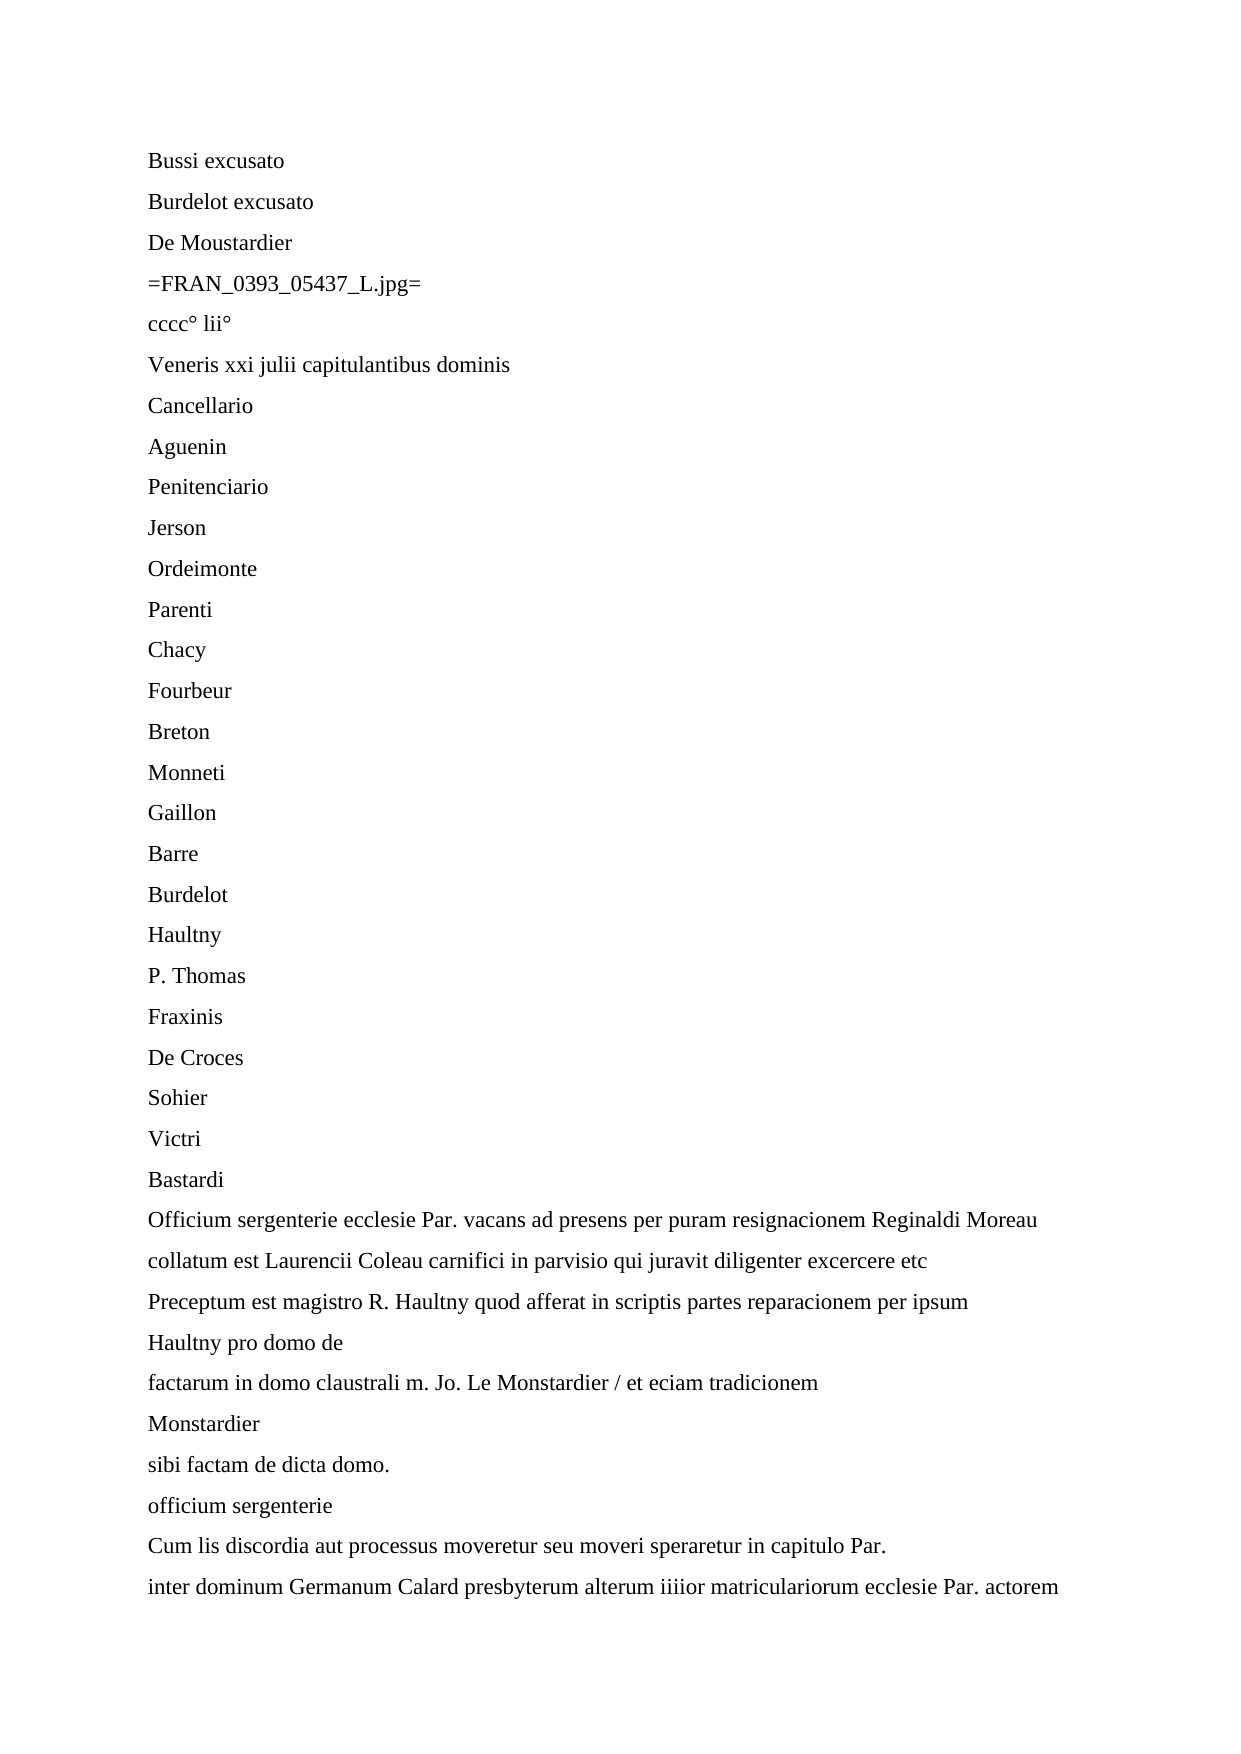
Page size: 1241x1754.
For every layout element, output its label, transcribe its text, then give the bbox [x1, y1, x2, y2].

text cccc° lii° [148, 311, 1093, 337]
text Monstardier [148, 1410, 1093, 1437]
text Burdelot [148, 881, 1093, 907]
text Jerson [148, 514, 1093, 541]
text Bastardi [148, 1166, 1093, 1192]
text collatum est Laurencii Coleau carnifici in parvisio qui juravit diligenter excercere etc [148, 1247, 1093, 1274]
text Gaillon [148, 799, 1093, 826]
text Haultny pro domo de [148, 1329, 1093, 1355]
text Haultny [148, 921, 1093, 948]
text inter dominum Germanum Calard presbyterum alterum iiiior matriculariorum ecclesie Par. actorem [148, 1573, 1093, 1599]
text factarum in domo claustrali m. Jo. Le Monstardier / et eciam tradicionem [148, 1369, 1093, 1396]
text Monneti [148, 758, 1093, 785]
text Penitenciario [148, 473, 1093, 500]
text P. Thomas [148, 962, 1093, 988]
text Sohier [148, 1084, 1093, 1111]
text sibi factam de dicta domo. [148, 1451, 1093, 1477]
text Veneris xxi julii capitulantibus dominis [148, 351, 1093, 378]
text Cum lis discordia aut processus moveretur seu moveri speraretur in capitulo Par. [148, 1532, 1093, 1559]
text =FRAN_0393_05437_L.jpg= [148, 270, 1093, 296]
text Burdelot excusato [148, 188, 1093, 215]
text officium sergenterie [148, 1492, 1093, 1518]
text Ordeimonte [148, 555, 1093, 581]
text Fraxinis [148, 1003, 1093, 1029]
text Barre [148, 840, 1093, 866]
text Preceptum est magistro R. Haultny quod afferat in scriptis partes reparacionem per ipsum [148, 1288, 1093, 1314]
text Breton [148, 718, 1093, 744]
text Cancellario [148, 392, 1093, 418]
text Officium sergenterie ecclesie Par. vacans ad presens per puram resignacionem Reginaldi Moreau [148, 1207, 1093, 1233]
text De Moustardier [148, 229, 1093, 255]
text Victri [148, 1125, 1093, 1151]
text Aguenin [148, 433, 1093, 459]
text Chacy [148, 636, 1093, 663]
text Fourbeur [148, 677, 1093, 703]
text De Croces [148, 1044, 1093, 1070]
text Parenti [148, 596, 1093, 622]
text Bussi excusato [148, 148, 1093, 174]
